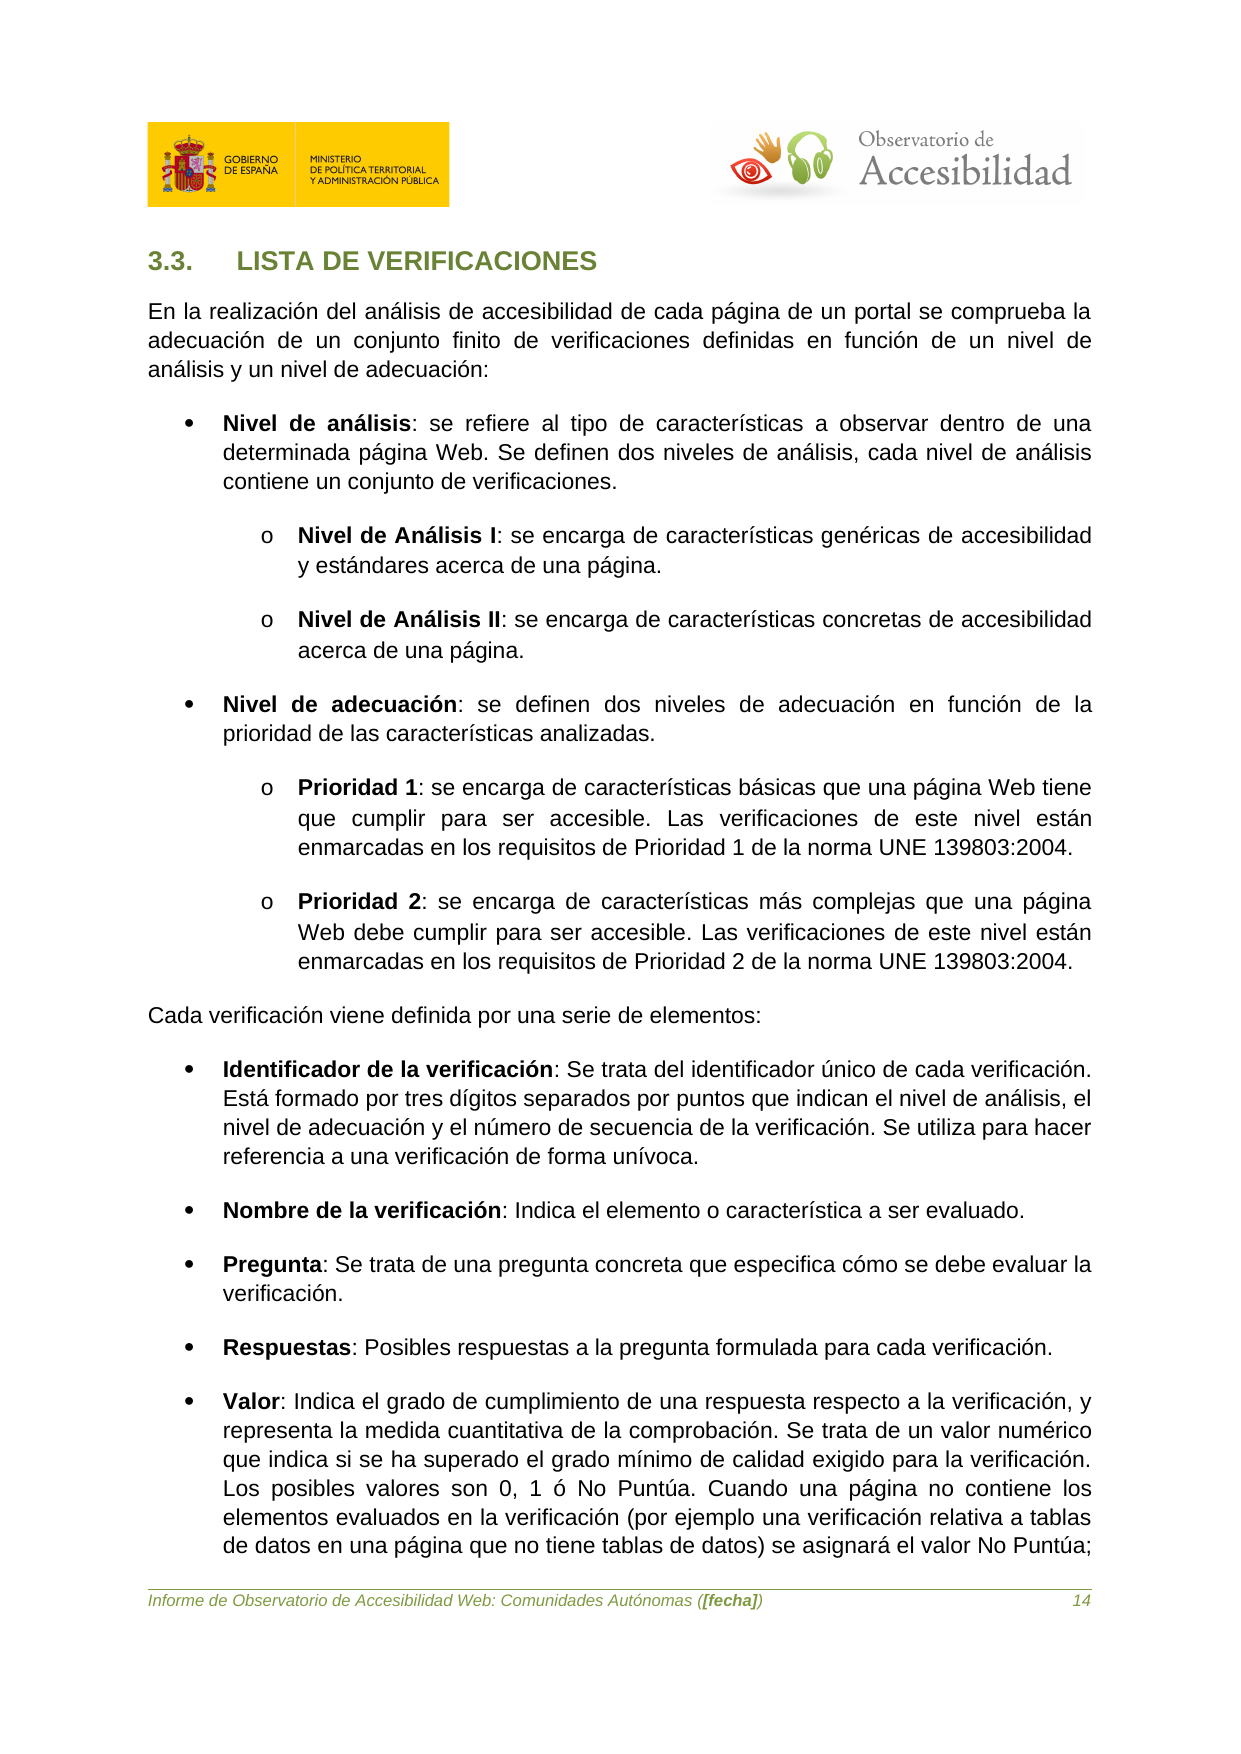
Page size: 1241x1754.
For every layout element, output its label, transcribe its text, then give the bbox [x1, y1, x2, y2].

text Cada verificación viene definida por una serie de elementos: [148, 1002, 1092, 1028]
list Prioridad 2: se encarga de características más complejas que una página Web debe cumplir para ser accesible. Las verificaciones de este nivel están enmarcadas en los requisitos de Prioridad 2 de la norma UNE 139803:2004. [260, 888, 1092, 974]
list Identificador de la verificación: Se trata del identificador único de cada verificación. Está formado por tres dígitos separados por puntos que indican el nivel de análisis, el nivel de adecuación y el número de secuencia de la verificación. Se utiliza para hacer referencia a una verificación de forma unívoca. [185, 1056, 1092, 1169]
list Lista de verificaciones [148, 245, 1092, 276]
list Nivel de Análisis II: se encarga de características concretas de accesibilidad acerca de una página. [260, 606, 1092, 664]
list Valor: Indica el grado de cumplimiento de una respuesta respecto a la verificación, y representa la medida cuantitativa de la comprobación. Se trata de un valor numérico que indica si se ha superado el grado mínimo de calidad exigido para la verificación. Los posibles valores son 0, 1 ó No Puntúa. Cuando una página no contiene los elementos evaluados en la verificación (por ejemplo una verificación relativa a tablas de datos en una página que no tiene tablas de datos) se asignará el valor No Puntúa; [185, 1388, 1092, 1559]
list Respuestas: Posibles respuestas a la pregunta formulada para cada verificación. [185, 1334, 1092, 1360]
list Prioridad 1: se encarga de características básicas que una página Web tiene que cumplir para ser accesible. Las verificaciones de este nivel están enmarcadas en los requisitos de Prioridad 1 de la norma UNE 139803:2004. [260, 774, 1092, 861]
list Nivel de análisis: se refiere al tipo de características a observar dentro de una determinada página Web. Se definen dos niveles de análisis, cada nivel de análisis contiene un conjunto de verificaciones. [185, 410, 1092, 494]
text En la realización del análisis de accesibilidad de cada página de un portal se comprueba la adecuación de un conjunto finito de verificaciones definidas en función de un nivel de análisis y un nivel de adecuación: [148, 298, 1092, 382]
list Nivel de Análisis I: se encarga de características genéricas de accesibilidad y estándares acerca de una página. [260, 522, 1092, 579]
list Pregunta: Se trata de una pregunta concreta que especifica cómo se debe evaluar la verificación. [185, 1251, 1092, 1306]
list Nombre de la verificación: Indica el elemento o característica a ser evaluado. [185, 1197, 1092, 1223]
list Nivel de adecuación: se definen dos niveles de adecuación en función de la prioridad de las características analizadas. [185, 691, 1092, 747]
